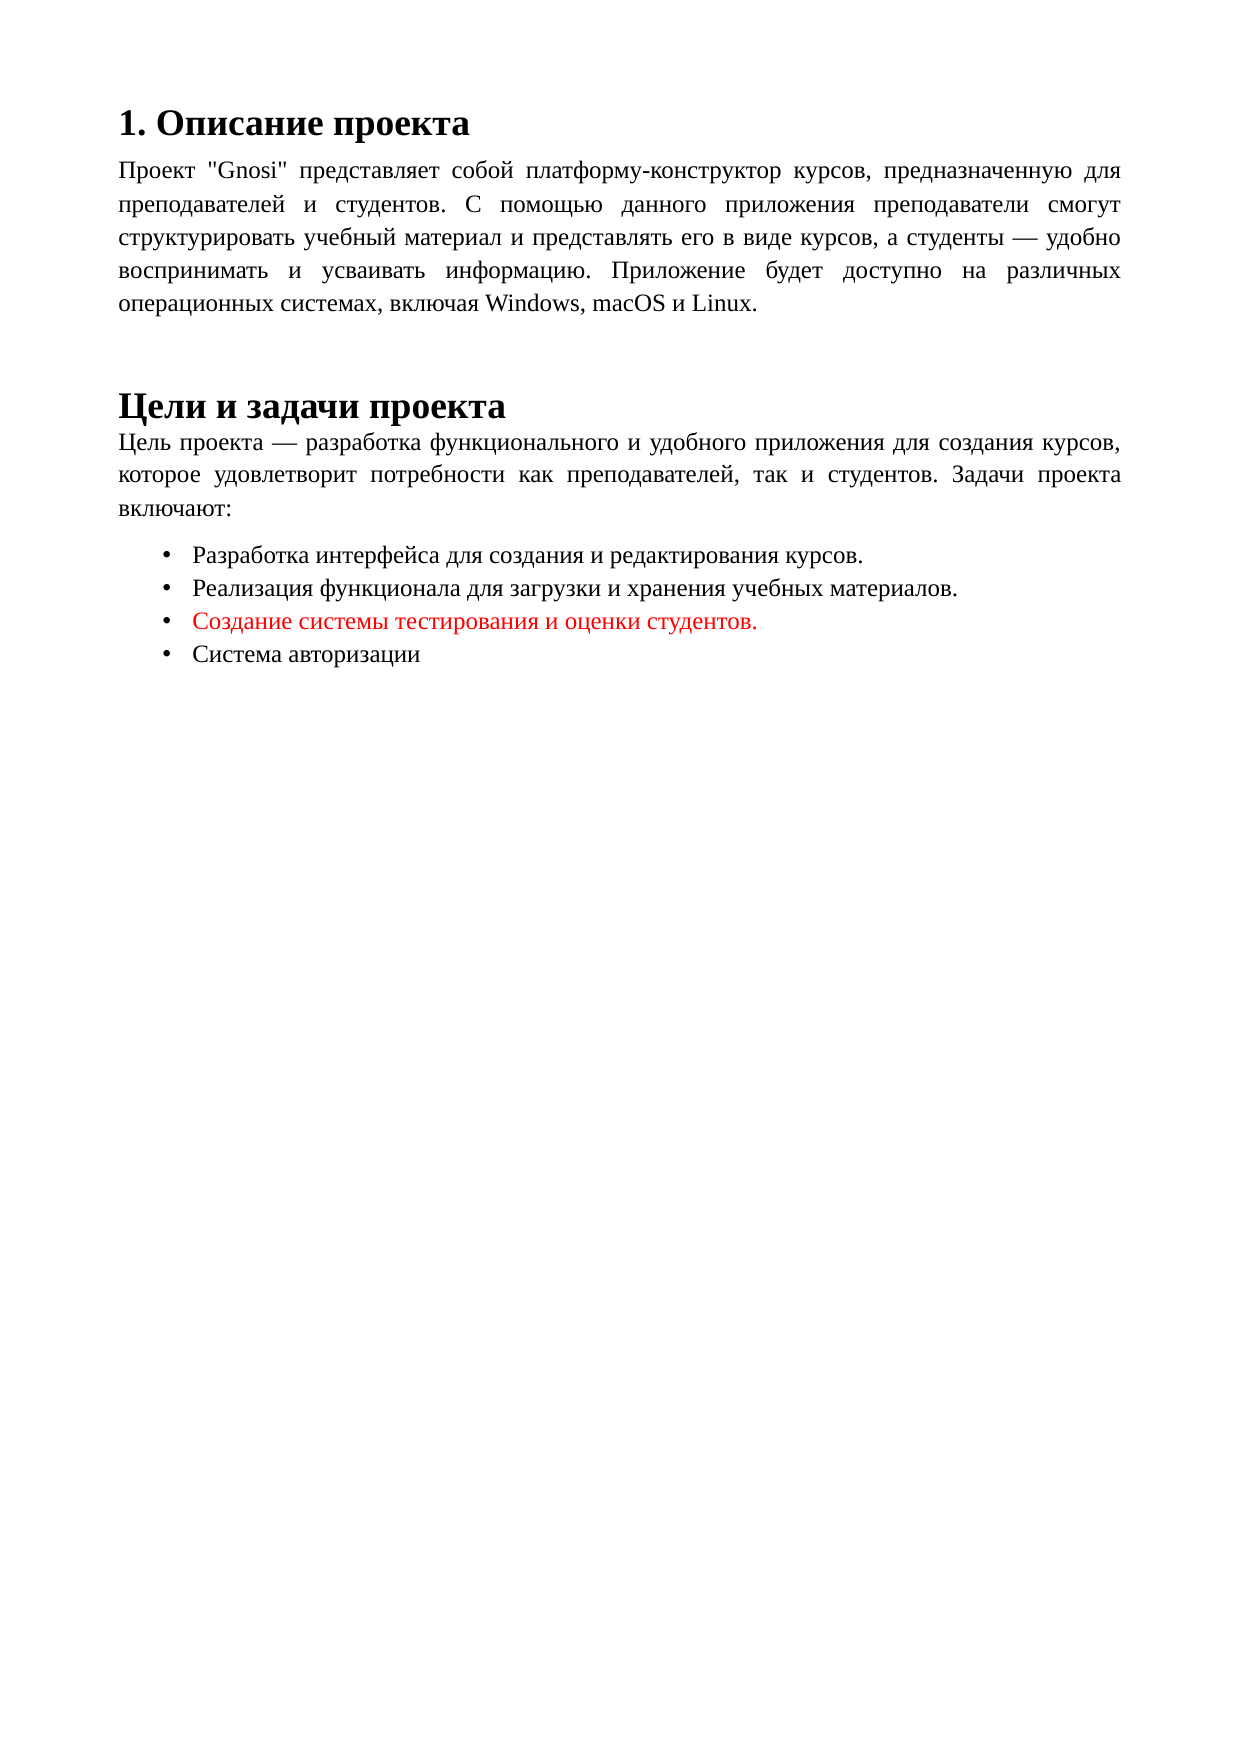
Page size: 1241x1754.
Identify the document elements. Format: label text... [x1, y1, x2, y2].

text Цель проекта — разработка функционального и удобного приложения для создания курсов, которое удовлетворит потребности как преподавателей, так и студентов. Задачи проекта включают: [118, 427, 1122, 521]
text Проект "Gnosi" представляет собой платформу-конструктор курсов, предназначенную для преподавателей и студентов. С помощью данного приложения преподаватели смогут структурировать учебный материал и представлять его в виде курсов, а студенты — удобно воспринимать и усваивать информацию. Приложение будет доступно на различных операционных системах, включая Windows, macOS и Linux. [118, 156, 1122, 316]
list Реализация функционала для загрузки и хранения учебных материалов. [162, 573, 1122, 602]
text Цели и задачи проекта [118, 383, 1122, 427]
list Система авторизации [162, 639, 1122, 668]
subtitle 1. Описание проекта [118, 100, 1122, 143]
list Разработка интерфейса для создания и редактирования курсов. [162, 540, 1122, 569]
list Создание системы тестирования и оценки студентов. [162, 606, 1122, 635]
